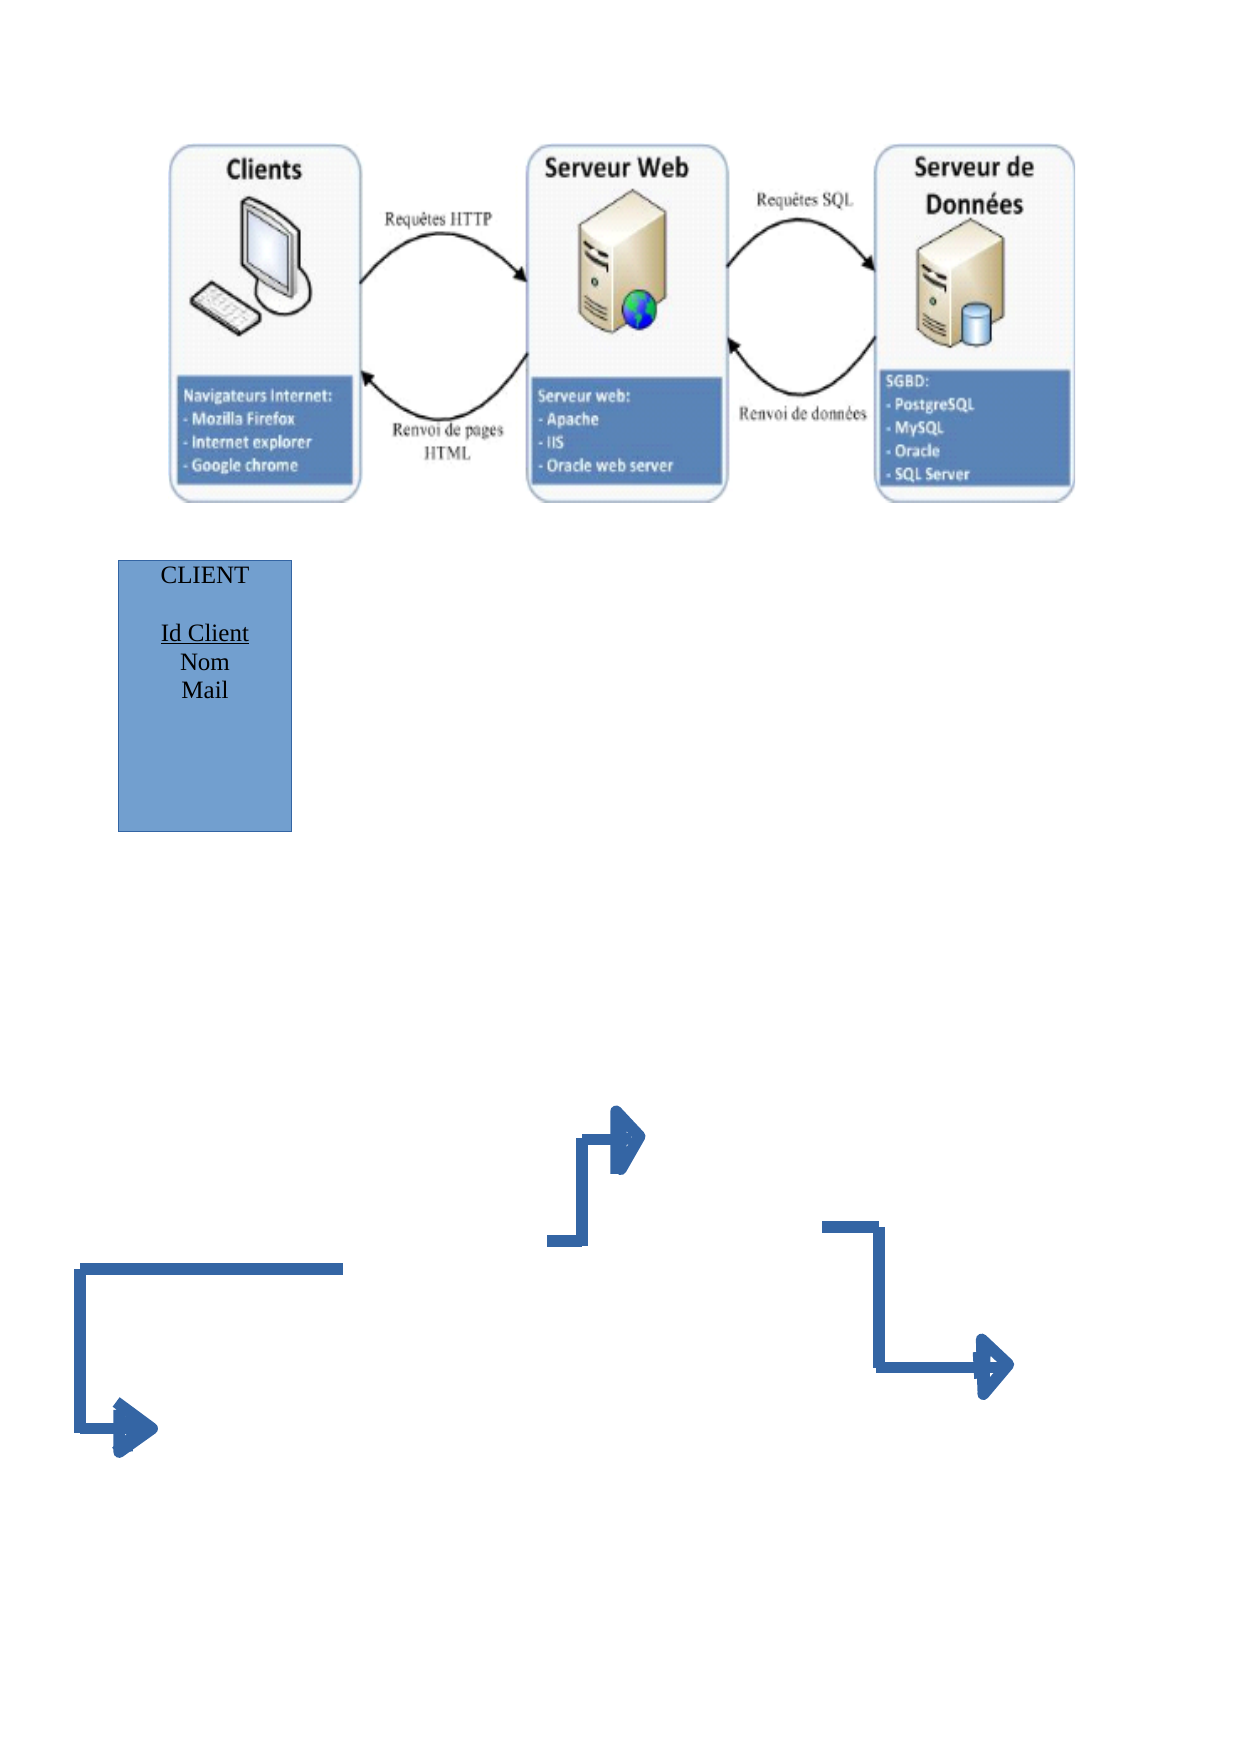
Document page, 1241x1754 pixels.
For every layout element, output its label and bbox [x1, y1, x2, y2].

picture [168, 143, 1076, 503]
